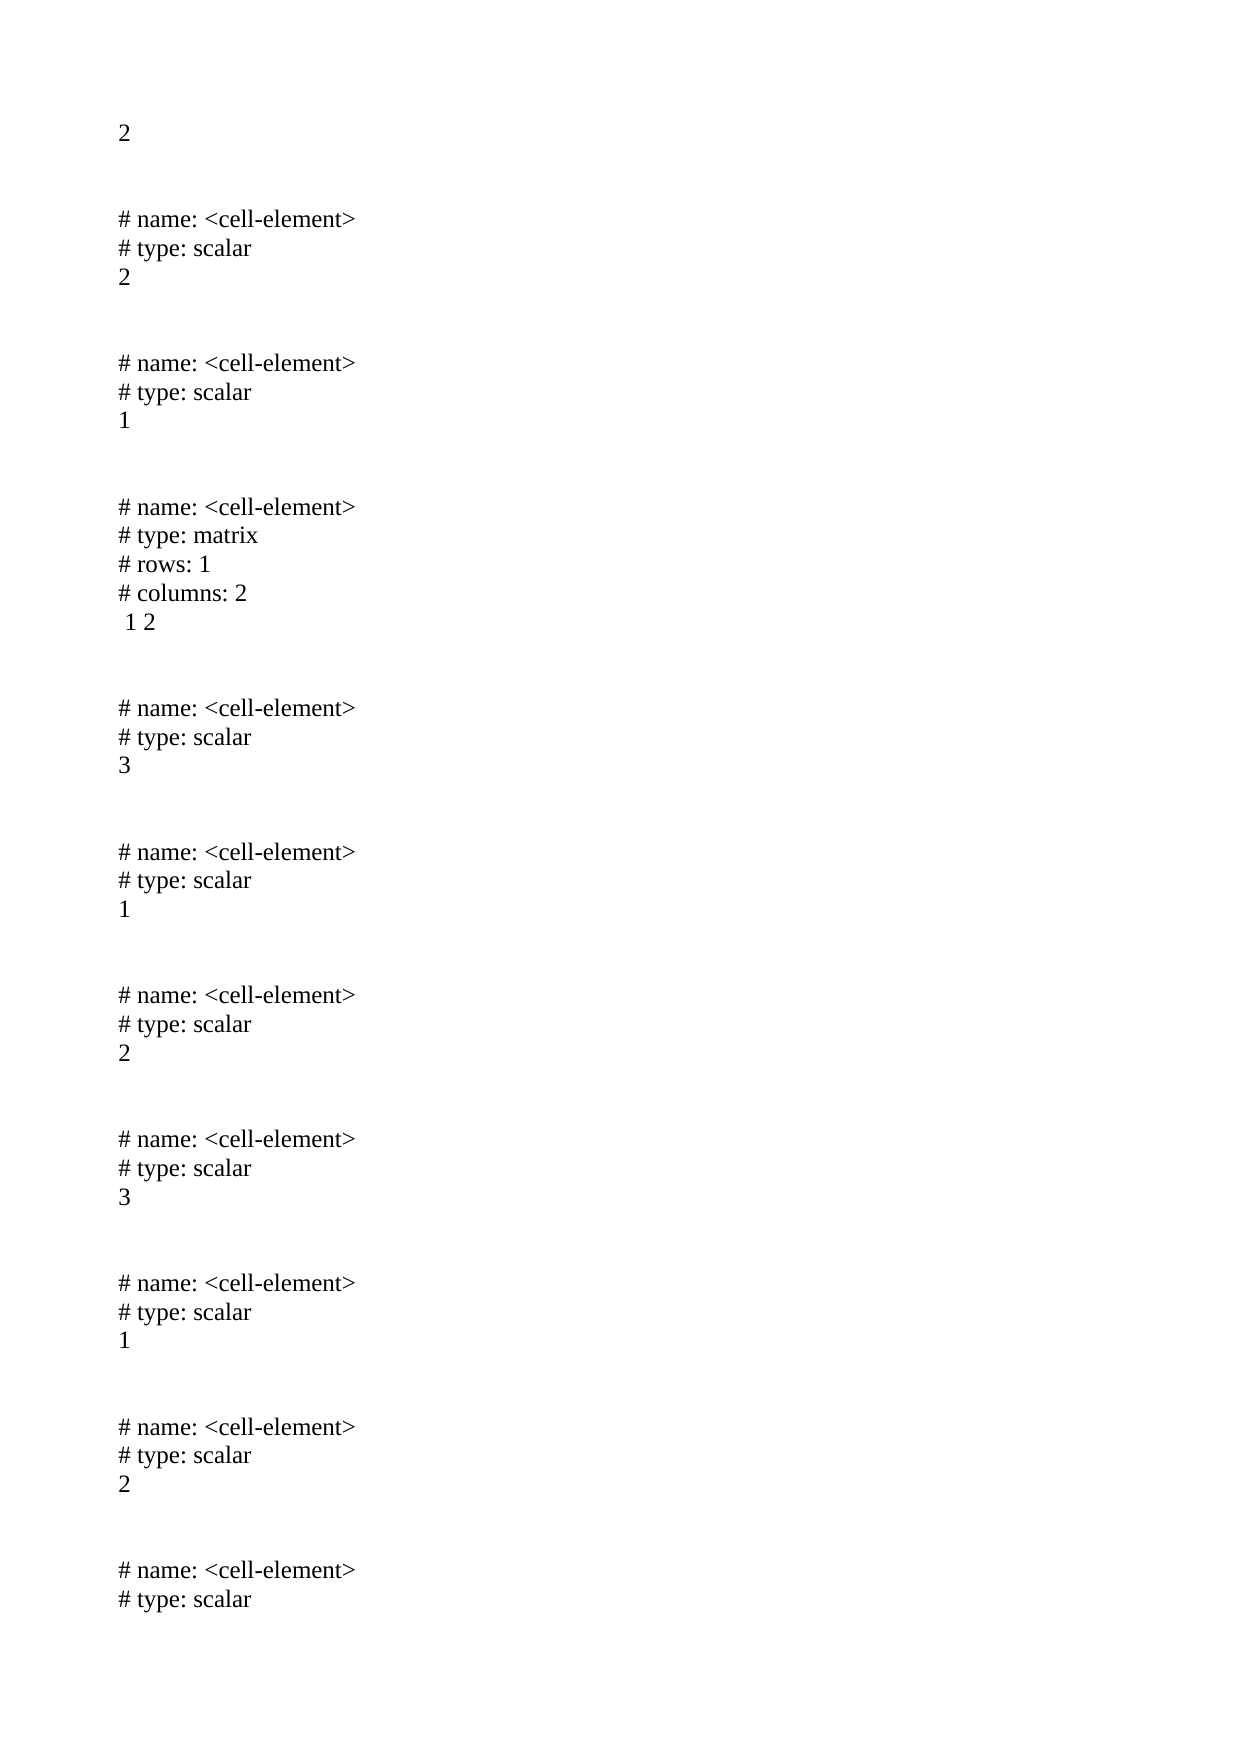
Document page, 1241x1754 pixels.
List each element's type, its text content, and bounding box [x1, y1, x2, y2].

text # type: scalar [118, 1584, 1122, 1613]
text 2 [118, 262, 1122, 291]
text # type: scalar [118, 866, 1122, 894]
text # name: <cell-element> [118, 1124, 1122, 1153]
text # name: <cell-element> [118, 1556, 1122, 1584]
text # name: <cell-element> [118, 1268, 1122, 1297]
text # type: scalar [118, 233, 1122, 262]
text 1 [118, 1326, 1122, 1354]
text # type: scalar [118, 377, 1122, 406]
text 2 [118, 1469, 1122, 1498]
text # name: <cell-element> [118, 204, 1122, 233]
text # name: <cell-element> [118, 693, 1122, 722]
text # type: matrix [118, 521, 1122, 549]
text # type: scalar [118, 1009, 1122, 1038]
text 1 2 [118, 607, 1122, 636]
text 2 [118, 118, 1122, 147]
text # name: <cell-element> [118, 492, 1122, 521]
text 2 [118, 1038, 1122, 1067]
text # name: <cell-element> [118, 837, 1122, 866]
text # name: <cell-element> [118, 348, 1122, 377]
text # rows: 1 [118, 549, 1122, 578]
text 1 [118, 406, 1122, 434]
text 3 [118, 1182, 1122, 1211]
text # type: scalar [118, 1297, 1122, 1326]
text 3 [118, 751, 1122, 779]
text # name: <cell-element> [118, 1412, 1122, 1441]
text # type: scalar [118, 1153, 1122, 1182]
text # type: scalar [118, 1441, 1122, 1469]
text 1 [118, 894, 1122, 923]
text # type: scalar [118, 722, 1122, 751]
text # name: <cell-element> [118, 981, 1122, 1009]
text # columns: 2 [118, 578, 1122, 607]
